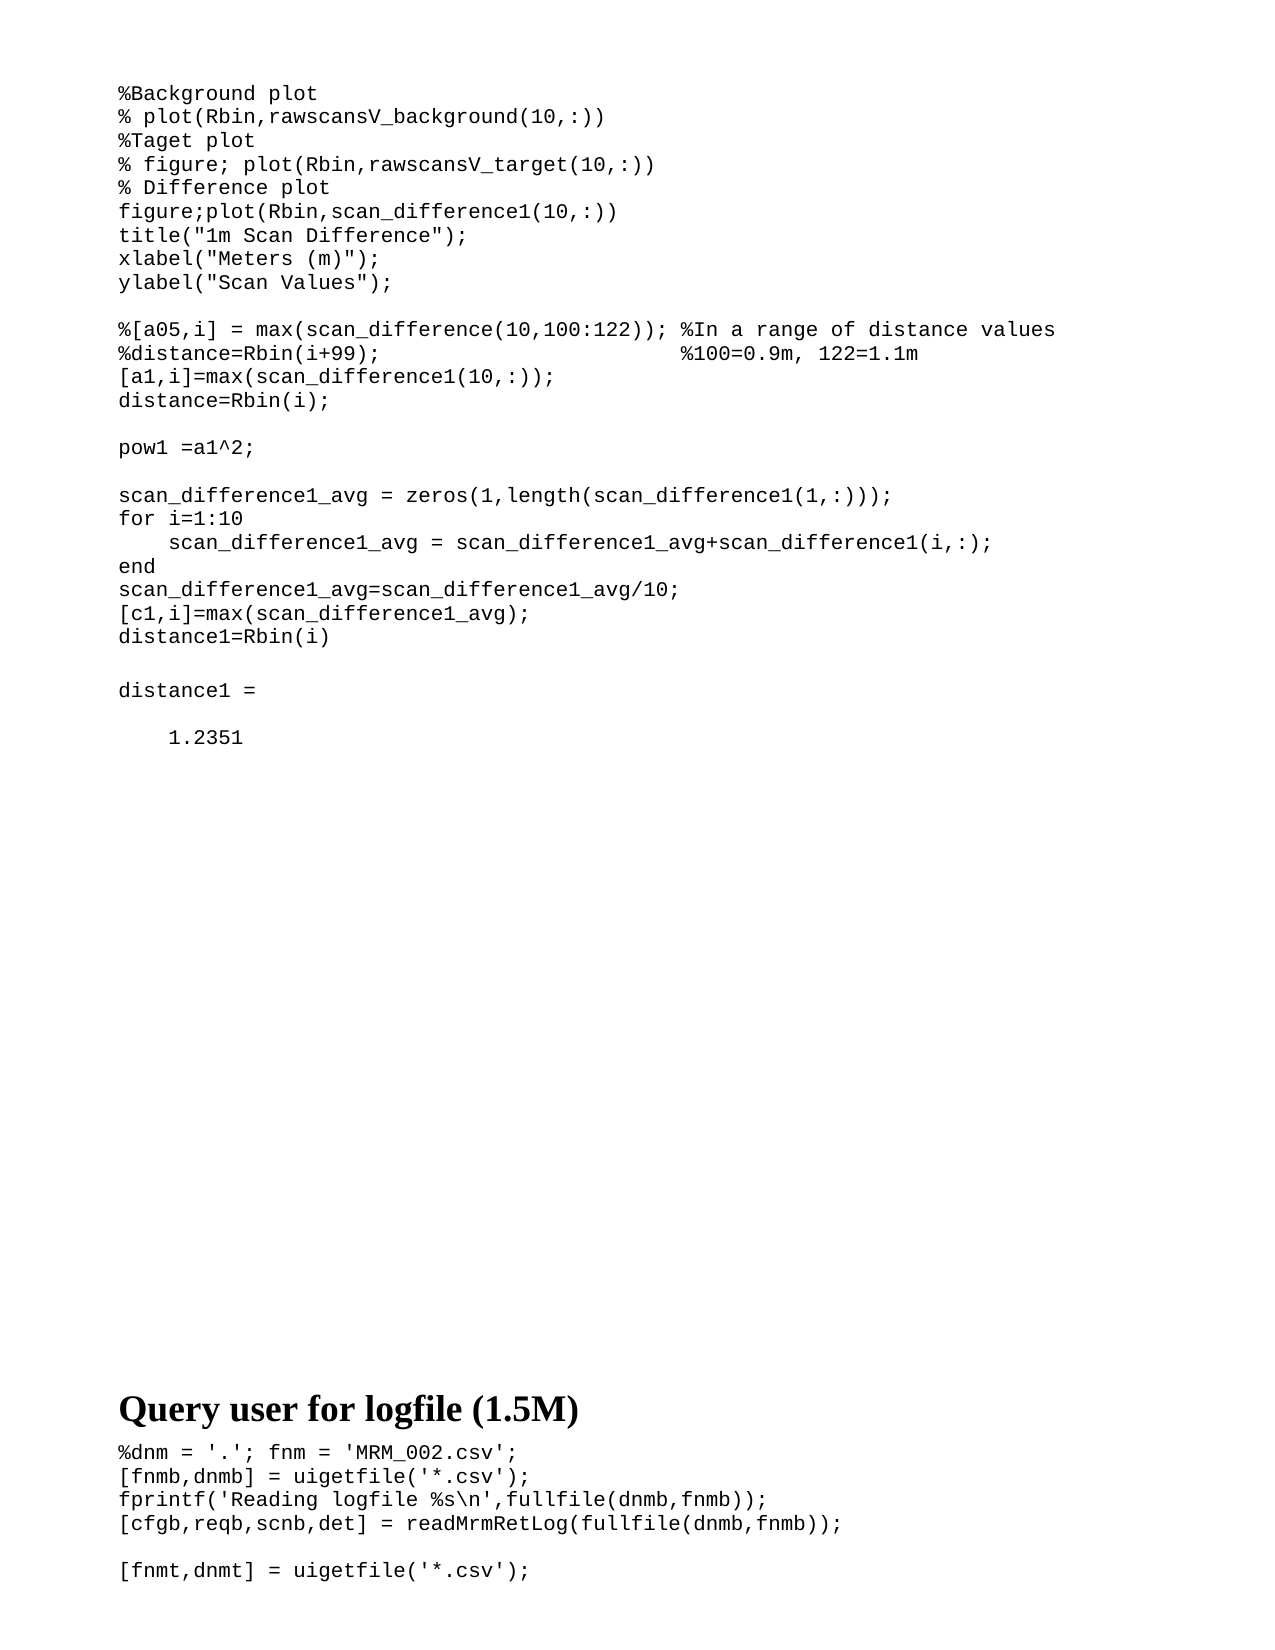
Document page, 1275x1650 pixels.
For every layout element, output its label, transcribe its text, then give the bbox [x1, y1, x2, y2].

text 1.2351 [118, 727, 1216, 751]
text fprintf('Reading logfile %s\n',fullfile(dnmb,fnmb)); [118, 1489, 1216, 1513]
text distance=Rbin(i); [118, 390, 1216, 414]
text for i=1:10 [118, 508, 1216, 532]
text xlabel("Meters (m)"); [118, 248, 1216, 272]
text % plot(Rbin,rawscansV_background(10,:)) [118, 106, 1216, 130]
text end [118, 556, 1216, 579]
text %[a05,i] = max(scan_difference(10,100:122)); %In a range of distance values [118, 319, 1216, 343]
text [a1,i]=max(scan_difference1(10,:)); [118, 366, 1216, 390]
text distance1 = [118, 680, 1216, 703]
text scan_difference1_avg = scan_difference1_avg+scan_difference1(i,:); [118, 532, 1216, 556]
text scan_difference1_avg = zeros(1,length(scan_difference1(1,:))); [118, 485, 1216, 508]
text [fnmt,dnmt] = uigetfile('*.csv'); [118, 1560, 1216, 1584]
text figure;plot(Rbin,scan_difference1(10,:)) [118, 201, 1216, 224]
text [c1,i]=max(scan_difference1_avg); [118, 603, 1216, 627]
text % Difference plot [118, 177, 1216, 201]
text %Taget plot [118, 130, 1216, 154]
text title("1m Scan Difference"); [118, 224, 1216, 248]
text distance1=Rbin(i) [118, 627, 1216, 650]
text scan_difference1_avg=scan_difference1_avg/10; [118, 579, 1216, 603]
text % figure; plot(Rbin,rawscansV_target(10,:)) [118, 154, 1216, 177]
text %distance=Rbin(i+99); %100=0.9m, 122=1.1m [118, 343, 1216, 366]
text ylabel("Scan Values"); [118, 272, 1216, 296]
subtitle Query user for logfile (1.5M) [118, 1386, 1216, 1429]
text [fnmb,dnmb] = uigetfile('*.csv'); [118, 1466, 1216, 1489]
text [cfgb,reqb,scnb,det] = readMrmRetLog(fullfile(dnmb,fnmb)); [118, 1513, 1216, 1537]
text pow1 =a1^2; [118, 437, 1216, 461]
text %dnm = '.'; fnm = 'MRM_002.csv'; [118, 1442, 1216, 1466]
text %Background plot [118, 83, 1216, 106]
